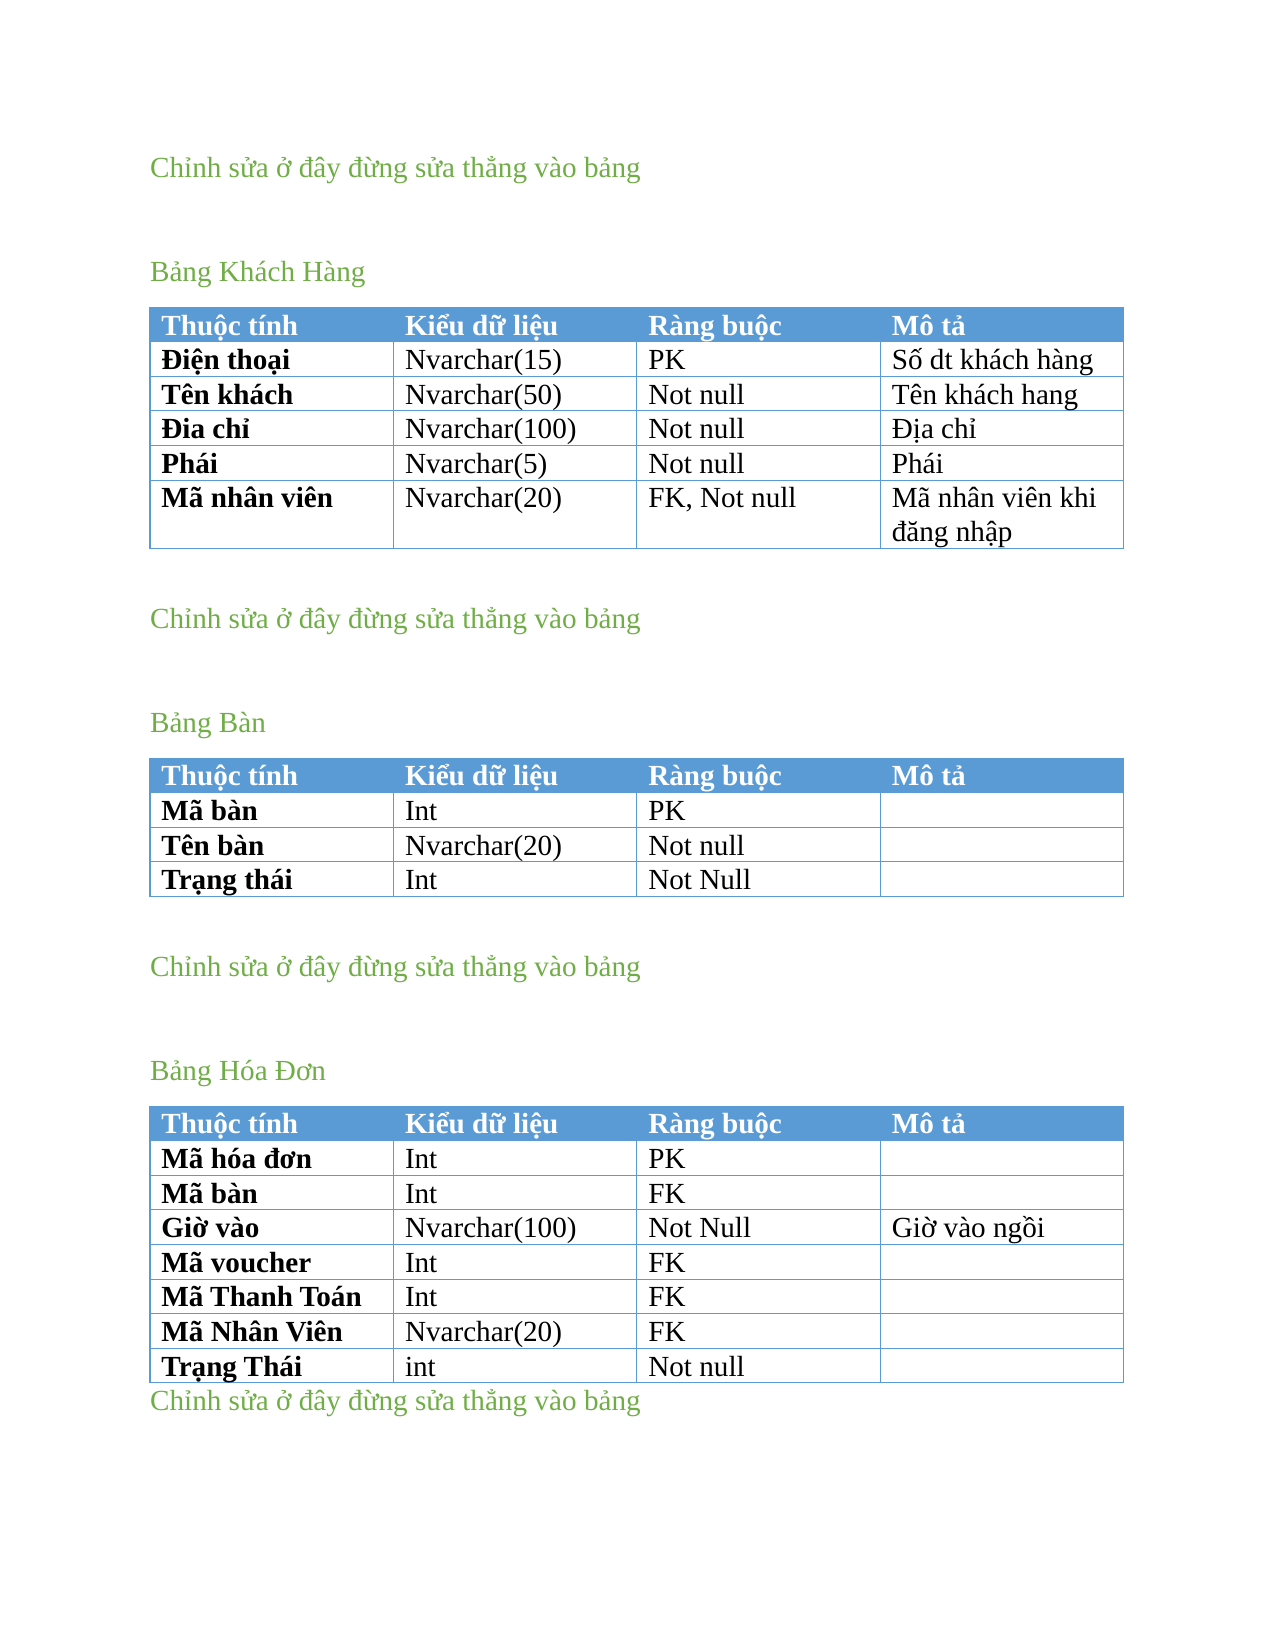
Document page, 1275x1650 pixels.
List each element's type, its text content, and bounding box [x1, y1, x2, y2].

table_cell Tên khách hang [881, 377, 1123, 410]
table_cell FK [637, 1314, 880, 1348]
table_cell Trạng Thái [151, 1349, 393, 1382]
table_cell Int [394, 1245, 636, 1278]
text Chỉnh sửa ở đây đừng sửa thẳng vào bảng [150, 601, 1125, 634]
table_header Kiểu dữ liệu [394, 759, 636, 792]
text Bảng Bàn [150, 705, 1125, 739]
table_cell FK, Not null [637, 481, 880, 548]
table_cell [881, 1245, 1123, 1278]
table_header Kiểu dữ liệu [394, 308, 636, 341]
table_cell PK [637, 342, 880, 376]
table_cell FK [637, 1245, 880, 1278]
table_cell Tên khách [151, 377, 393, 410]
table_header Mô tả [881, 308, 1123, 341]
table_cell Not null [637, 828, 880, 861]
table_cell Not Null [637, 1210, 880, 1244]
table_cell Nvarchar(20) [394, 1314, 636, 1348]
table_header Thuộc tính [151, 759, 393, 792]
text Bảng Hóa Đơn [150, 1053, 1125, 1087]
table_cell Đia chỉ [151, 411, 393, 445]
table_cell Mã Thanh Toán [151, 1280, 393, 1313]
text Chỉnh sửa ở đây đừng sửa thẳng vào bảng [150, 949, 1125, 982]
table_cell PK [637, 793, 880, 827]
table_cell Int [394, 1280, 636, 1313]
table_cell [881, 862, 1123, 896]
table_header Ràng buộc [637, 1107, 880, 1140]
table_cell FK [637, 1176, 880, 1209]
table_cell Trạng thái [151, 862, 393, 896]
table_cell Mã Nhân Viên [151, 1314, 393, 1348]
table_cell PK [637, 1141, 880, 1175]
table_cell Giờ vào ngồi [881, 1210, 1123, 1244]
table_cell Mã voucher [151, 1245, 393, 1278]
table_cell Địa chỉ [881, 411, 1123, 445]
table_cell Not null [637, 446, 880, 479]
table_cell Not null [637, 377, 880, 410]
table_cell [881, 828, 1123, 861]
table_cell [881, 793, 1123, 827]
table_cell Giờ vào [151, 1210, 393, 1244]
table_cell int [394, 1349, 636, 1382]
table_header Kiểu dữ liệu [394, 1107, 636, 1140]
table_cell Số dt khách hàng [881, 342, 1123, 376]
table_cell Mã nhân viên [151, 481, 393, 548]
table_header Thuộc tính [151, 1107, 393, 1140]
table_cell Nvarchar(100) [394, 1210, 636, 1244]
table_cell Int [394, 1141, 636, 1175]
table_cell Mã bàn [151, 793, 393, 827]
table_cell Mã hóa đơn [151, 1141, 393, 1175]
table_cell Phái [881, 446, 1123, 479]
table_header Mô tả [881, 759, 1123, 792]
table_cell Mã bàn [151, 1176, 393, 1209]
table_cell [881, 1314, 1123, 1348]
table_cell Nvarchar(20) [394, 481, 636, 548]
table_cell Not null [637, 1349, 880, 1382]
table_cell Điện thoại [151, 342, 393, 376]
table_cell [881, 1349, 1123, 1382]
text Chỉnh sửa ở đây đừng sửa thẳng vào bảng [150, 150, 1125, 183]
table_cell [881, 1141, 1123, 1175]
table_cell [881, 1280, 1123, 1313]
table_header Ràng buộc [637, 759, 880, 792]
text Chỉnh sửa ở đây đừng sửa thẳng vào bảng [150, 1383, 1125, 1417]
table_cell Int [394, 1176, 636, 1209]
table_cell Nvarchar(50) [394, 377, 636, 410]
table_cell Int [394, 793, 636, 827]
table_header Thuộc tính [151, 308, 393, 341]
table_cell Nvarchar(20) [394, 828, 636, 861]
table_header Mô tả [881, 1107, 1123, 1140]
table_cell Phái [151, 446, 393, 479]
table_cell FK [637, 1280, 880, 1313]
table_cell Not Null [637, 862, 880, 896]
table_cell Nvarchar(15) [394, 342, 636, 376]
table_cell Nvarchar(100) [394, 411, 636, 445]
text Bảng Khách Hàng [150, 254, 1125, 288]
table_cell Nvarchar(5) [394, 446, 636, 479]
table_cell Not null [637, 411, 880, 445]
table_cell Mã nhân viên khi đăng nhập [881, 481, 1123, 548]
table_cell [881, 1176, 1123, 1209]
table_header Ràng buộc [637, 308, 880, 341]
table_cell Int [394, 862, 636, 896]
table_cell Tên bàn [151, 828, 393, 861]
